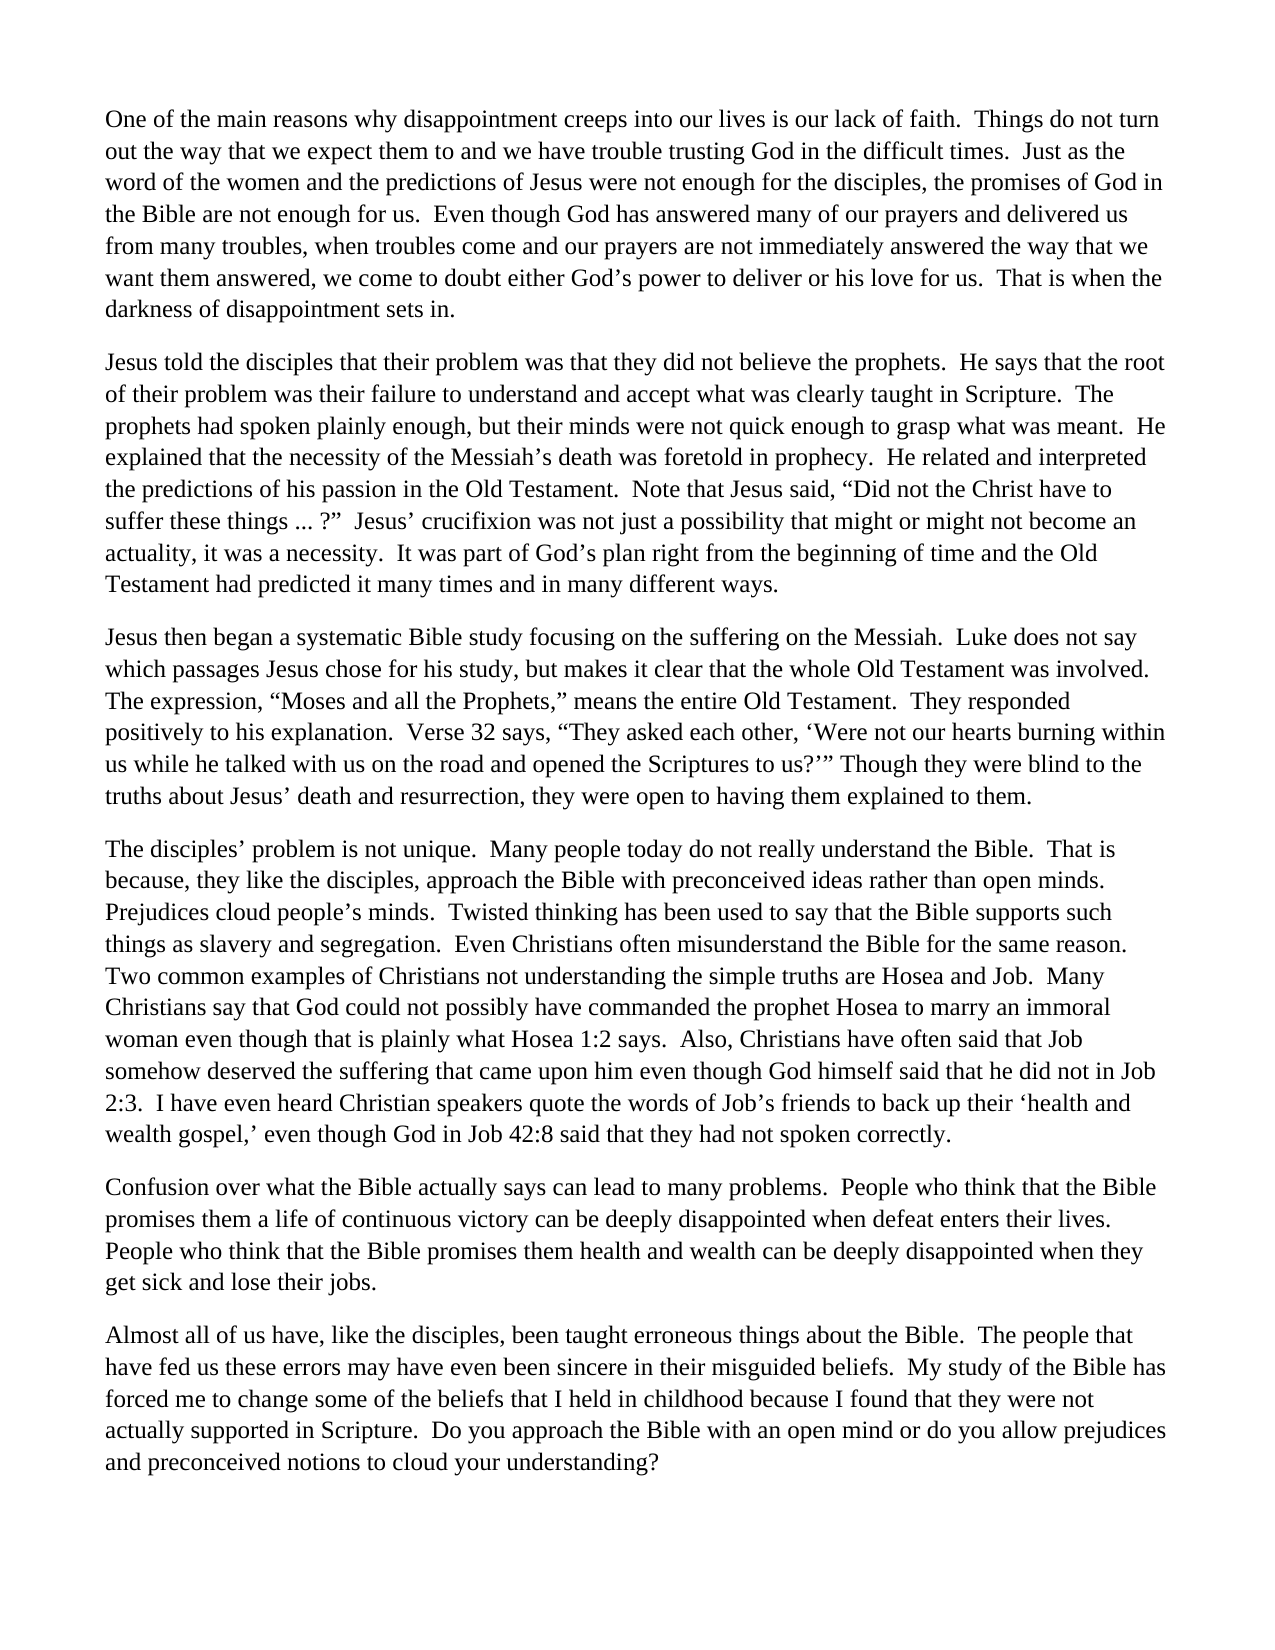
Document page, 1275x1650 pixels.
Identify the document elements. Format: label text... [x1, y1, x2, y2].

text Almost all of us have, like the disciples, been taught erroneous things about the Bible. The people that have fed us these errors may have even been sincere in their misguided beliefs. My study of the Bible has forced me to change some of the beliefs that I held in childhood because I found that they were not actually supported in Scripture. Do you approach the Bible with an open mind or do you allow prejudices and preconceived notions to cloud your understanding? [105, 1321, 1170, 1476]
text One of the main reasons why disappointment creeps into our lives is our lack of faith. Things do not turn out the way that we expect them to and we have trouble trusting God in the difficult times. Just as the word of the women and the predictions of Jesus were not enough for the disciples, the promises of God in the Bible are not enough for us. Even though God has answered many of our prayers and delivered us from many troubles, when troubles come and our prayers are not immediately answered the way that we want them answered, we come to doubt either God’s power to deliver or his love for us. That is when the darkness of disappointment sets in. [105, 105, 1170, 323]
text Confusion over what the Bible actually says can lead to many problems. People who think that the Bible promises them a life of continuous victory can be deeply disappointed when defeat enters their lives. People who think that the Bible promises them health and wealth can be deeply disappointed when they get sick and lose their jobs. [105, 1173, 1170, 1296]
text Jesus told the disciples that their problem was that they did not believe the prophets. He says that the root of their problem was their failure to understand and accept what was clearly taught in Scripture. The prophets had spoken plainly enough, but their minds were not quick enough to grasp what was meant. He explained that the necessity of the Messiah’s death was foretold in prophecy. He related and interpreted the predictions of his passion in the Old Testament. Note that Jesus said, “Did not the Christ have to suffer these things ... ?” Jesus’ crucifixion was not just a possibility that might or might not become an actuality, it was a necessity. It was part of God’s plan right from the beginning of time and the Old Testament had predicted it many times and in many different ways. [105, 348, 1170, 598]
text Jesus then began a systematic Bible study focusing on the suffering on the Messiah. Luke does not say which passages Jesus chose for his study, but makes it clear that the whole Old Testament was involved. The expression, “Moses and all the Prophets,” means the entire Old Testament. They responded positively to his explanation. Verse 32 says, “They asked each other, ‘Were not our hearts burning within us while he talked with us on the road and opened the Scriptures to us?’” Though they were blind to the truths about Jesus’ death and resurrection, they were open to having them explained to them. [105, 623, 1170, 810]
text The disciples’ problem is not unique. Many people today do not really understand the Bible. That is because, they like the disciples, approach the Bible with preconceived ideas rather than open minds. Prejudices cloud people’s minds. Twisted thinking has been used to say that the Bible supports such things as slavery and segregation. Even Christians often misunderstand the Bible for the same reason. Two common examples of Christians not understanding the simple truths are Hosea and Job. Many Christians say that God could not possibly have commanded the prophet Hosea to marry an immoral woman even though that is plainly what Hosea 1:2 says. Also, Christians have often said that Job somehow deserved the suffering that came upon him even though God himself said that he did not in Job 2:3. I have even heard Christian speakers quote the words of Job’s friends to back up their ‘health and wealth gospel,’ even though God in Job 42:8 said that they had not spoken correctly. [105, 835, 1170, 1148]
